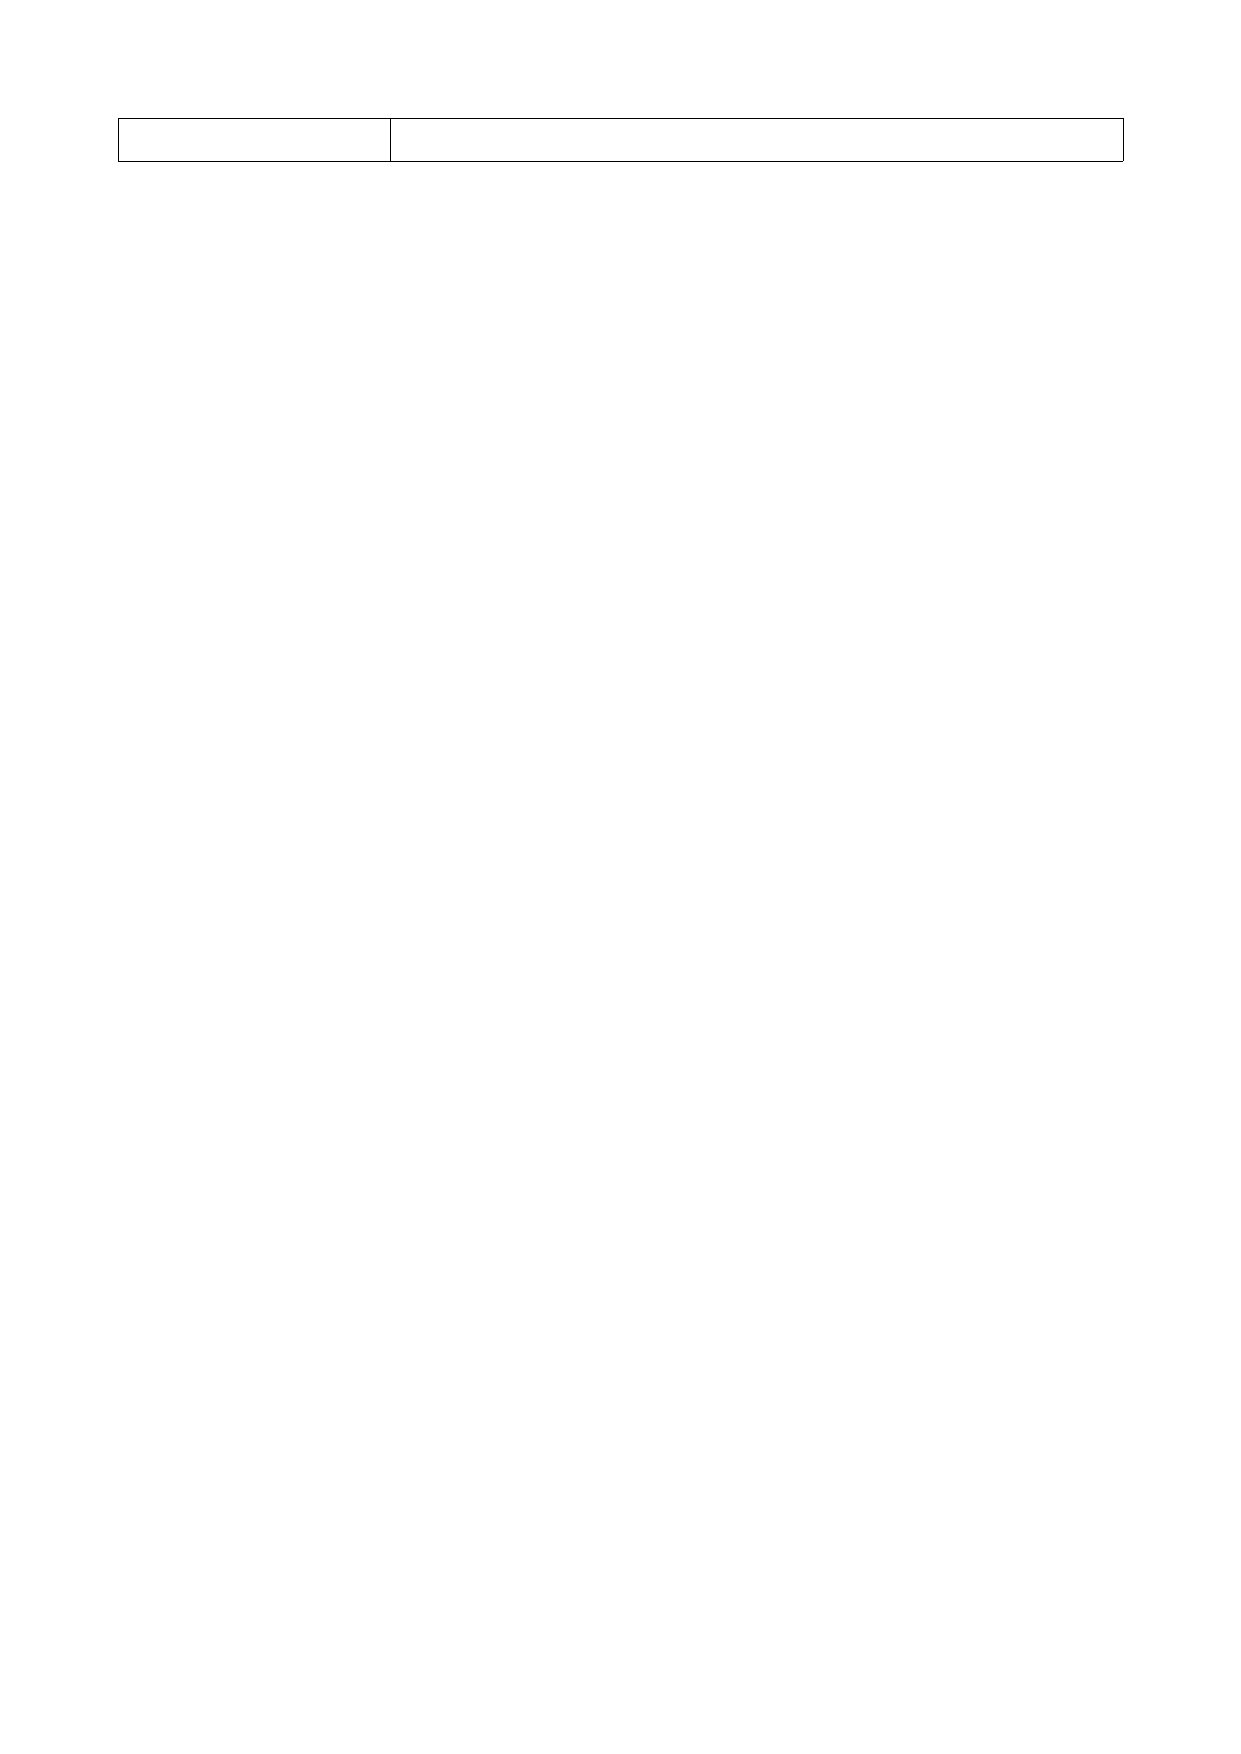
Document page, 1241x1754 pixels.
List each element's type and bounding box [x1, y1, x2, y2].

table_cell [119, 119, 390, 161]
table_cell [391, 119, 1123, 161]
